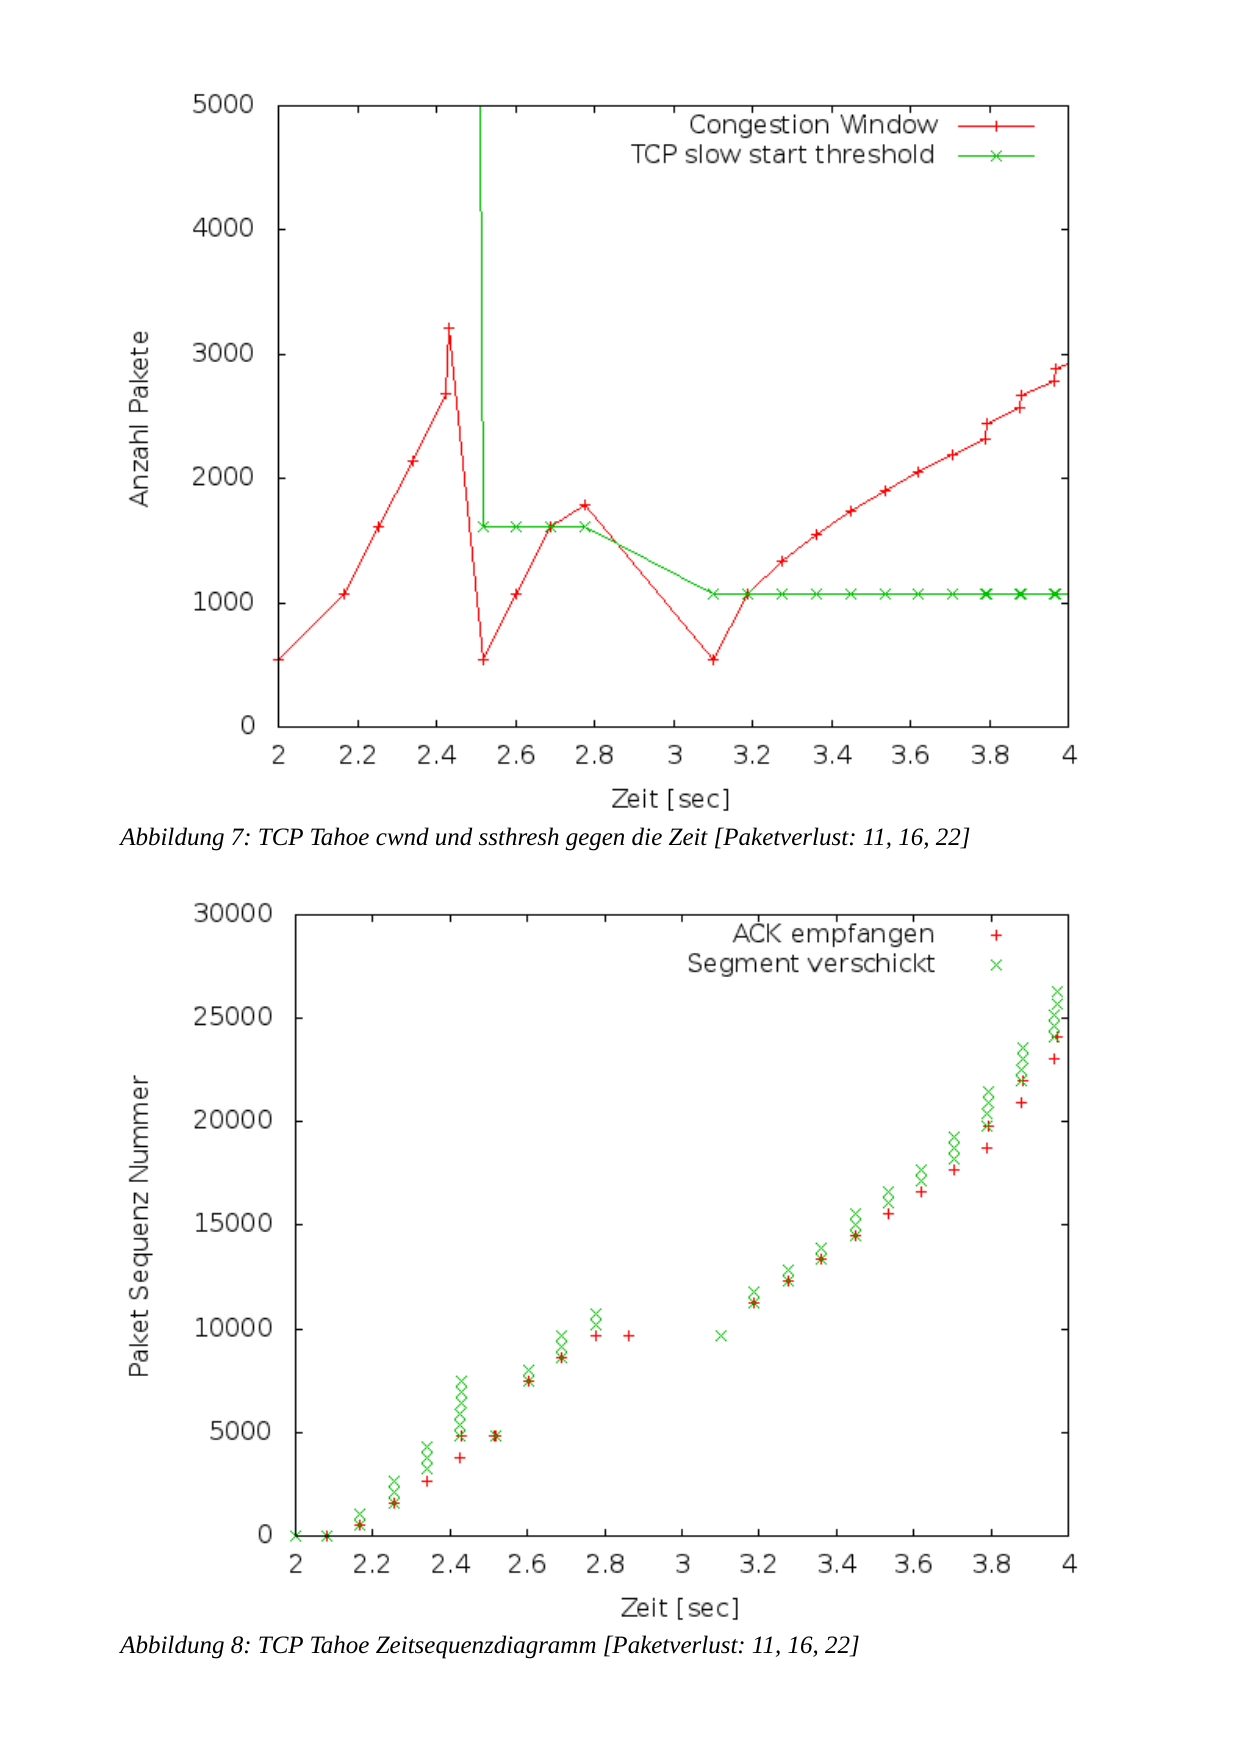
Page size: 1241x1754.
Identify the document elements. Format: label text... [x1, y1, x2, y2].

picture [120, 71, 1121, 822]
text Abbildung 7: TCP Tahoe cwnd und ssthresh gegen die Zeit [Paketverlust: 11, 16, 22] [120, 822, 1120, 850]
text Abbildung 8: TCP Tahoe Zeitsequenzdiagramm [Paketverlust: 11, 16, 22] [120, 1631, 1120, 1659]
picture [120, 880, 1121, 1631]
